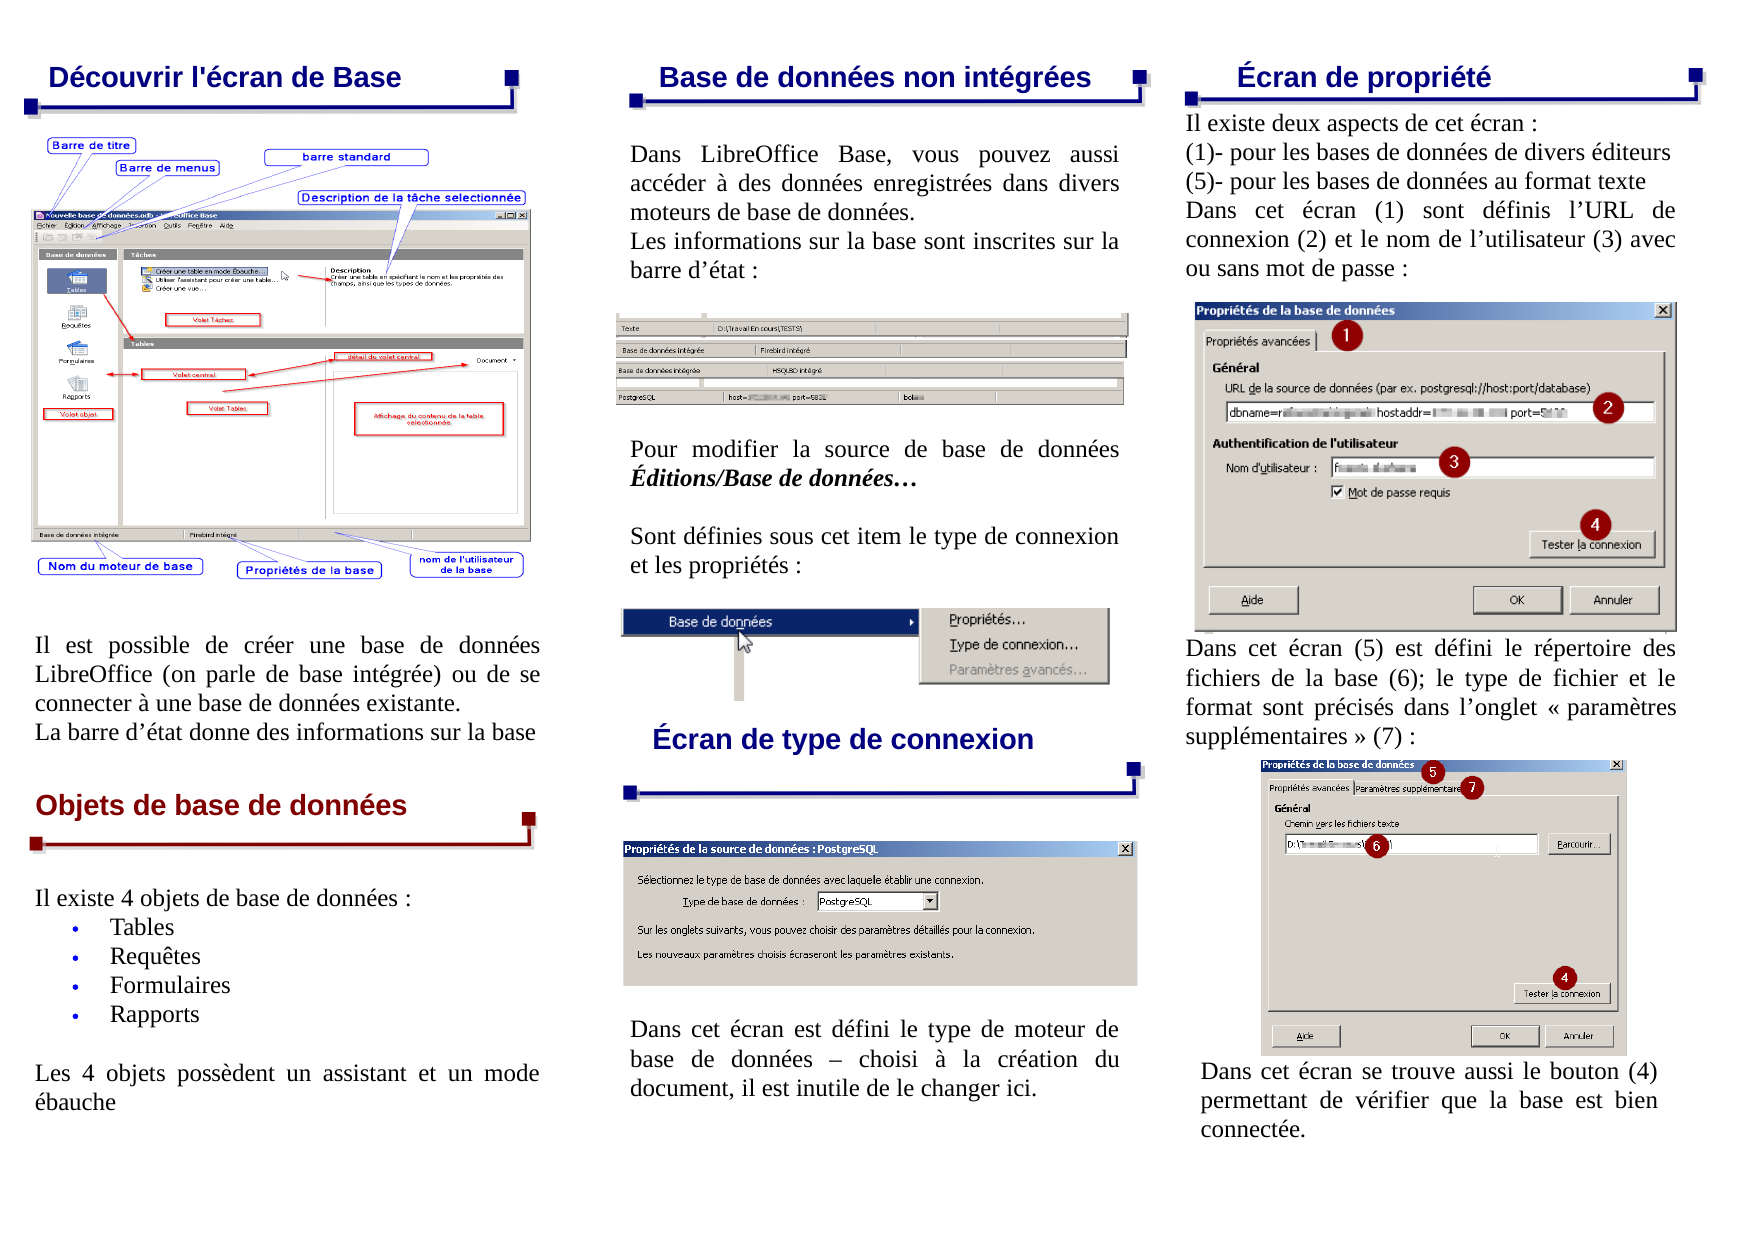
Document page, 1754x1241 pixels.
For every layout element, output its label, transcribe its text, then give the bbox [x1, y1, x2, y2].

list Tables [72, 912, 584, 941]
picture [623, 762, 1145, 802]
picture [29, 812, 538, 854]
list Requêtes [72, 941, 584, 970]
text Sont définies sous cet item le type de connexion et les propriétés : [630, 521, 1120, 579]
text Dans cet écran (5) est défini le répertoire des fichiers de la base (6); le type de fichier et le format sont précisés dans l’onglet « paramètres supplémentaires » (7) : [1185, 282, 1676, 749]
text Pour modifier la source de base de données Éditions/Base de données… [630, 434, 1120, 492]
picture [296, 74, 303, 85]
text Dans cet écran se trouve aussi le bouton (4) permettant de vérifier que la base est bien connectée. [1200, 749, 1659, 1143]
picture [1330, 74, 1337, 85]
text Dans LibreOffice Base, vous pouvez aussi accéder à des données enregistrées dans divers moteurs de base de données. [630, 139, 1120, 226]
list Formulaires [72, 970, 584, 999]
text Dans cet écran (1) sont définis l’URL de connexion (2) et le nom de l’utilisateur (3) avec ou sans mot de passe : [1185, 195, 1676, 282]
picture [664, 70, 672, 75]
picture [740, 74, 747, 85]
text (1)- pour les bases de données de divers éditeurs [1185, 137, 1676, 166]
text (5)- pour les bases de données au format texte [1185, 166, 1676, 195]
text Les informations sur la base sont inscrites sur la barre d’état : [630, 226, 1120, 284]
list Rapports [72, 999, 584, 1028]
picture [629, 70, 1151, 110]
text Dans cet écran est défini le type de moteur de base de données – choisi à la création du document, il est inutile de le changer ici. [630, 1014, 1120, 1102]
text Il est possible de créer une base de données LibreOffice (on parle de base intégrée) ou de se connecter à une base de données existante. [34, 59, 540, 717]
picture [1194, 302, 1677, 634]
text Il existe deux aspects de cet écran : [1185, 108, 1676, 137]
picture [338, 70, 346, 75]
text Il existe 4 objets de base de données : [34, 883, 540, 912]
picture [664, 78, 673, 84]
text Les 4 objets possèdent un assistant et un mode ébauche [34, 1057, 540, 1116]
picture [616, 608, 1130, 701]
picture [24, 70, 521, 119]
picture [1184, 68, 1707, 108]
picture [338, 78, 347, 84]
picture [1261, 760, 1627, 1056]
picture [54, 70, 64, 84]
text La barre d’état donne des informations sur la base [34, 717, 540, 746]
picture [623, 841, 1138, 986]
text [1185, 59, 1676, 68]
picture [782, 74, 789, 85]
